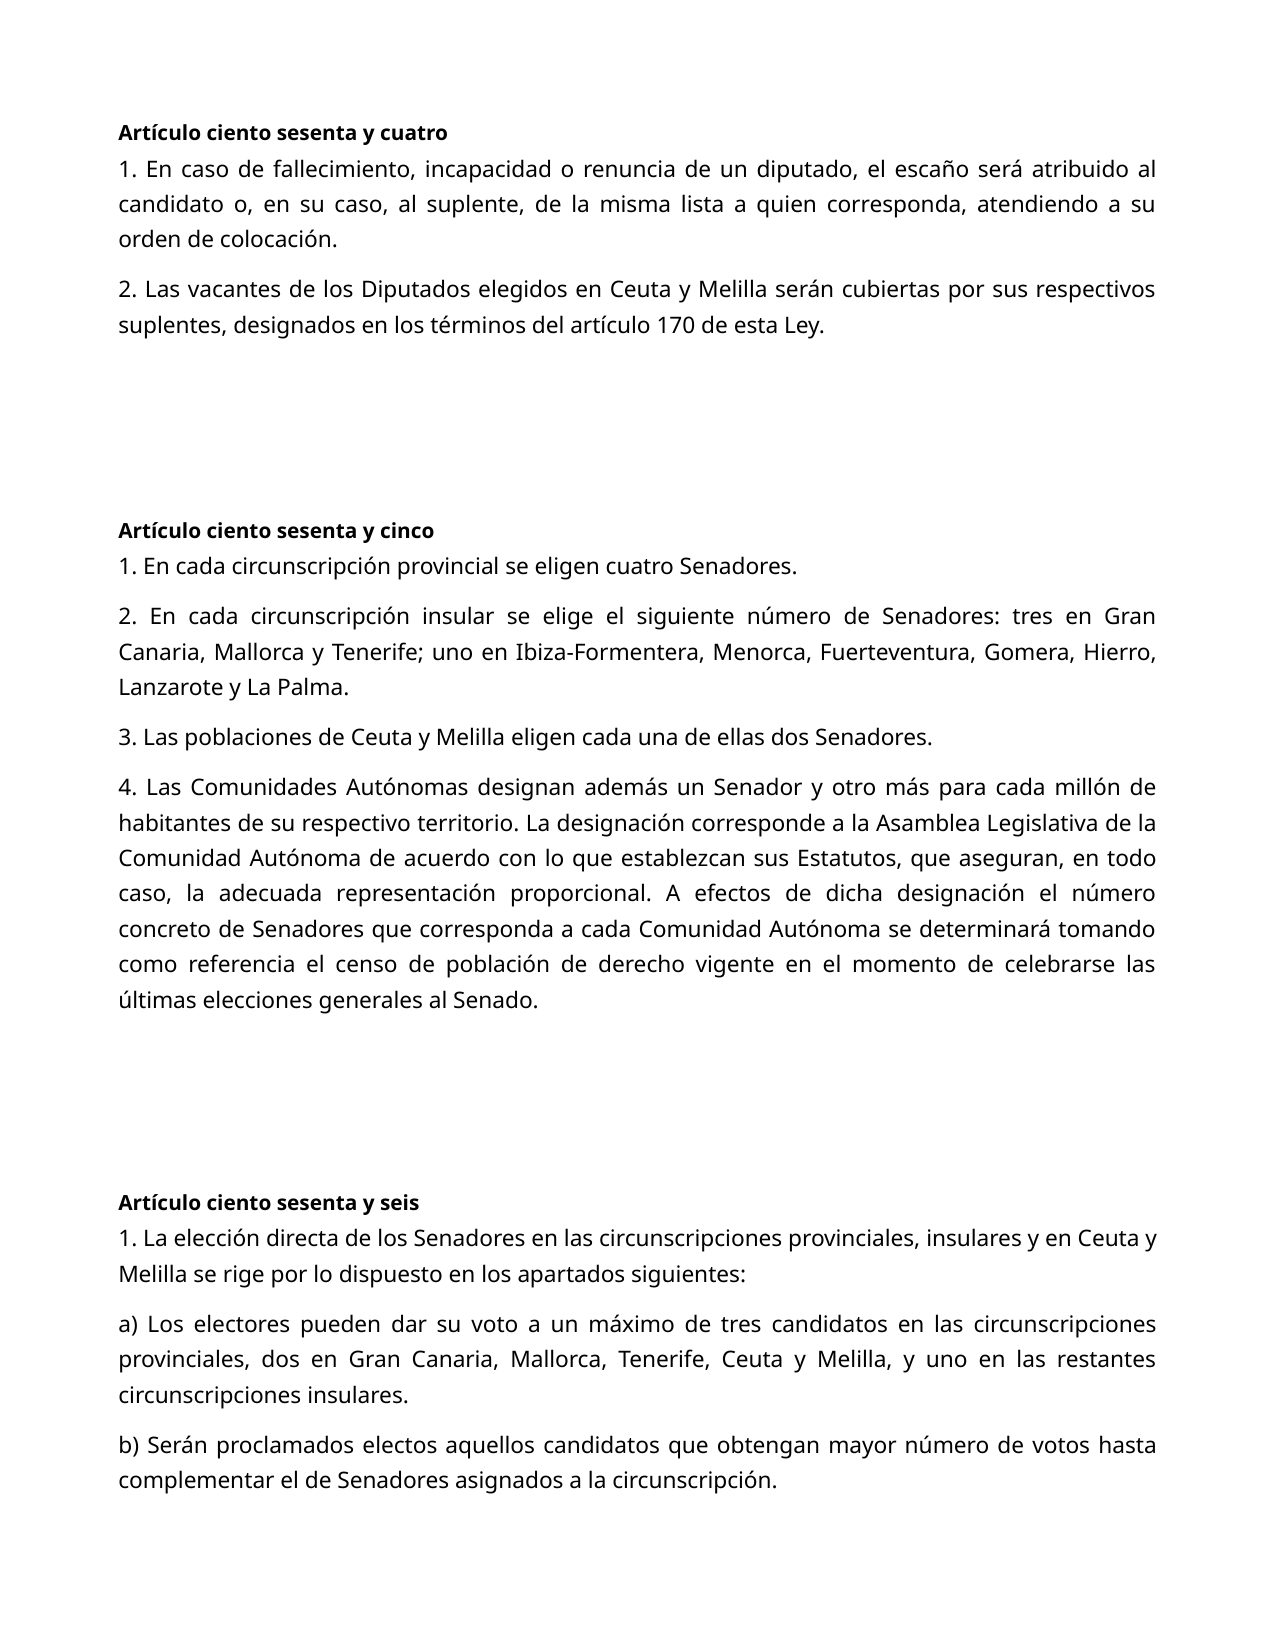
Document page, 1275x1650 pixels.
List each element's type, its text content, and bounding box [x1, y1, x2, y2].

text a) Los electores pueden dar su voto a un máximo de tres candidatos en las circunscripciones provinciales, dos en Gran Canaria, Mallorca, Tenerife, Ceuta y Melilla, y uno en las restantes circunscripciones insulares. [118, 1308, 1157, 1410]
text 3. Las poblaciones de Ceuta y Melilla eligen cada una de ellas dos Senadores. [118, 721, 1157, 752]
text 2. Las vacantes de los Diputados elegidos en Ceuta y Melilla serán cubiertas por sus respectivos suplentes, designados en los términos del artículo 170 de esta Ley. [118, 274, 1157, 340]
text 1. La elección directa de los Senadores en las circunscripciones provinciales, insulares y en Ceuta y Melilla se rige por lo dispuesto en los apartados siguientes: [118, 1223, 1157, 1289]
subtitle Artículo ciento sesenta y seis [118, 1188, 1157, 1216]
text 2. En cada circunscripción insular se elige el siguiente número de Senadores: tres en Gran Canaria, Mallorca y Tenerife; uno en Ibiza-Formentera, Menorca, Fuerteventura, Gomera, Hierro, Lanzarote y La Palma. [118, 601, 1157, 702]
subtitle Artículo ciento sesenta y cuatro [118, 118, 1157, 147]
subtitle Artículo ciento sesenta y cinco [118, 516, 1157, 544]
text 1. En cada circunscripción provincial se eligen cuatro Senadores. [118, 551, 1157, 581]
text 4. Las Comunidades Autónomas designan además un Senador y otro más para cada millón de habitantes de su respectivo territorio. La designación corresponde a la Asamblea Legislativa de la Comunidad Autónoma de acuerdo con lo que establezcan sus Estatutos, que aseguran, en todo caso, la adecuada representación proporcional. A efectos de dicha designación el número concreto de Senadores que corresponda a cada Comunidad Autónoma se determinará tomando como referencia el censo de población de derecho vigente en el momento de celebrarse las últimas elecciones generales al Senado. [118, 771, 1157, 1015]
text b) Serán proclamados electos aquellos candidatos que obtengan mayor número de votos hasta complementar el de Senadores asignados a la circunscripción. [118, 1429, 1157, 1495]
text 1. En caso de fallecimiento, incapacidad o renuncia de un diputado, el escaño será atribuido al candidato o, en su caso, al suplente, de la misma lista a quien corresponda, atendiendo a su orden de colocación. [118, 153, 1157, 254]
